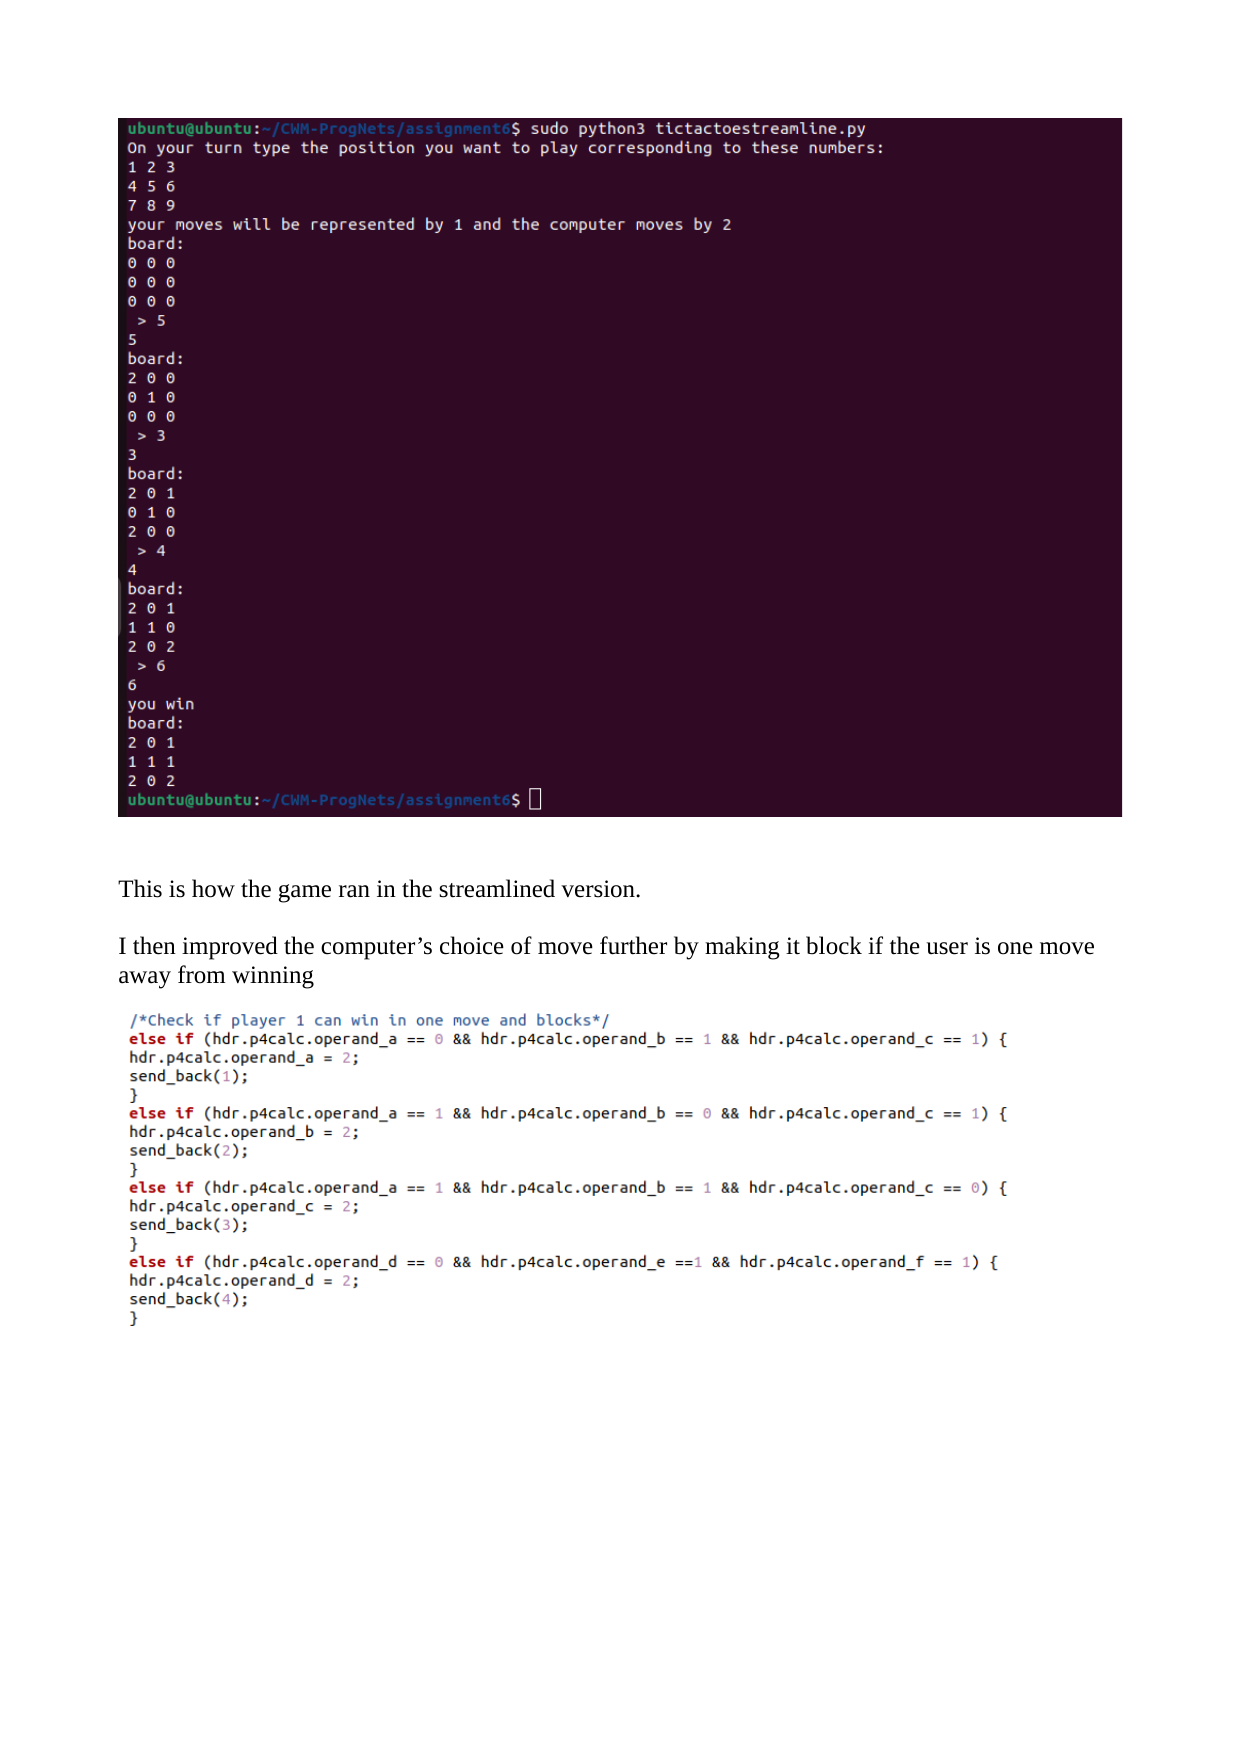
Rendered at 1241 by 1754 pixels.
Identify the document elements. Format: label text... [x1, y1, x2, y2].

picture [118, 118, 1123, 817]
picture [118, 1008, 1123, 1327]
text This is how the game ran in the streamlined version. [118, 874, 1122, 903]
text I then improved the computer’s choice of move further by making it block if the user is one move away from winning [118, 931, 1122, 989]
